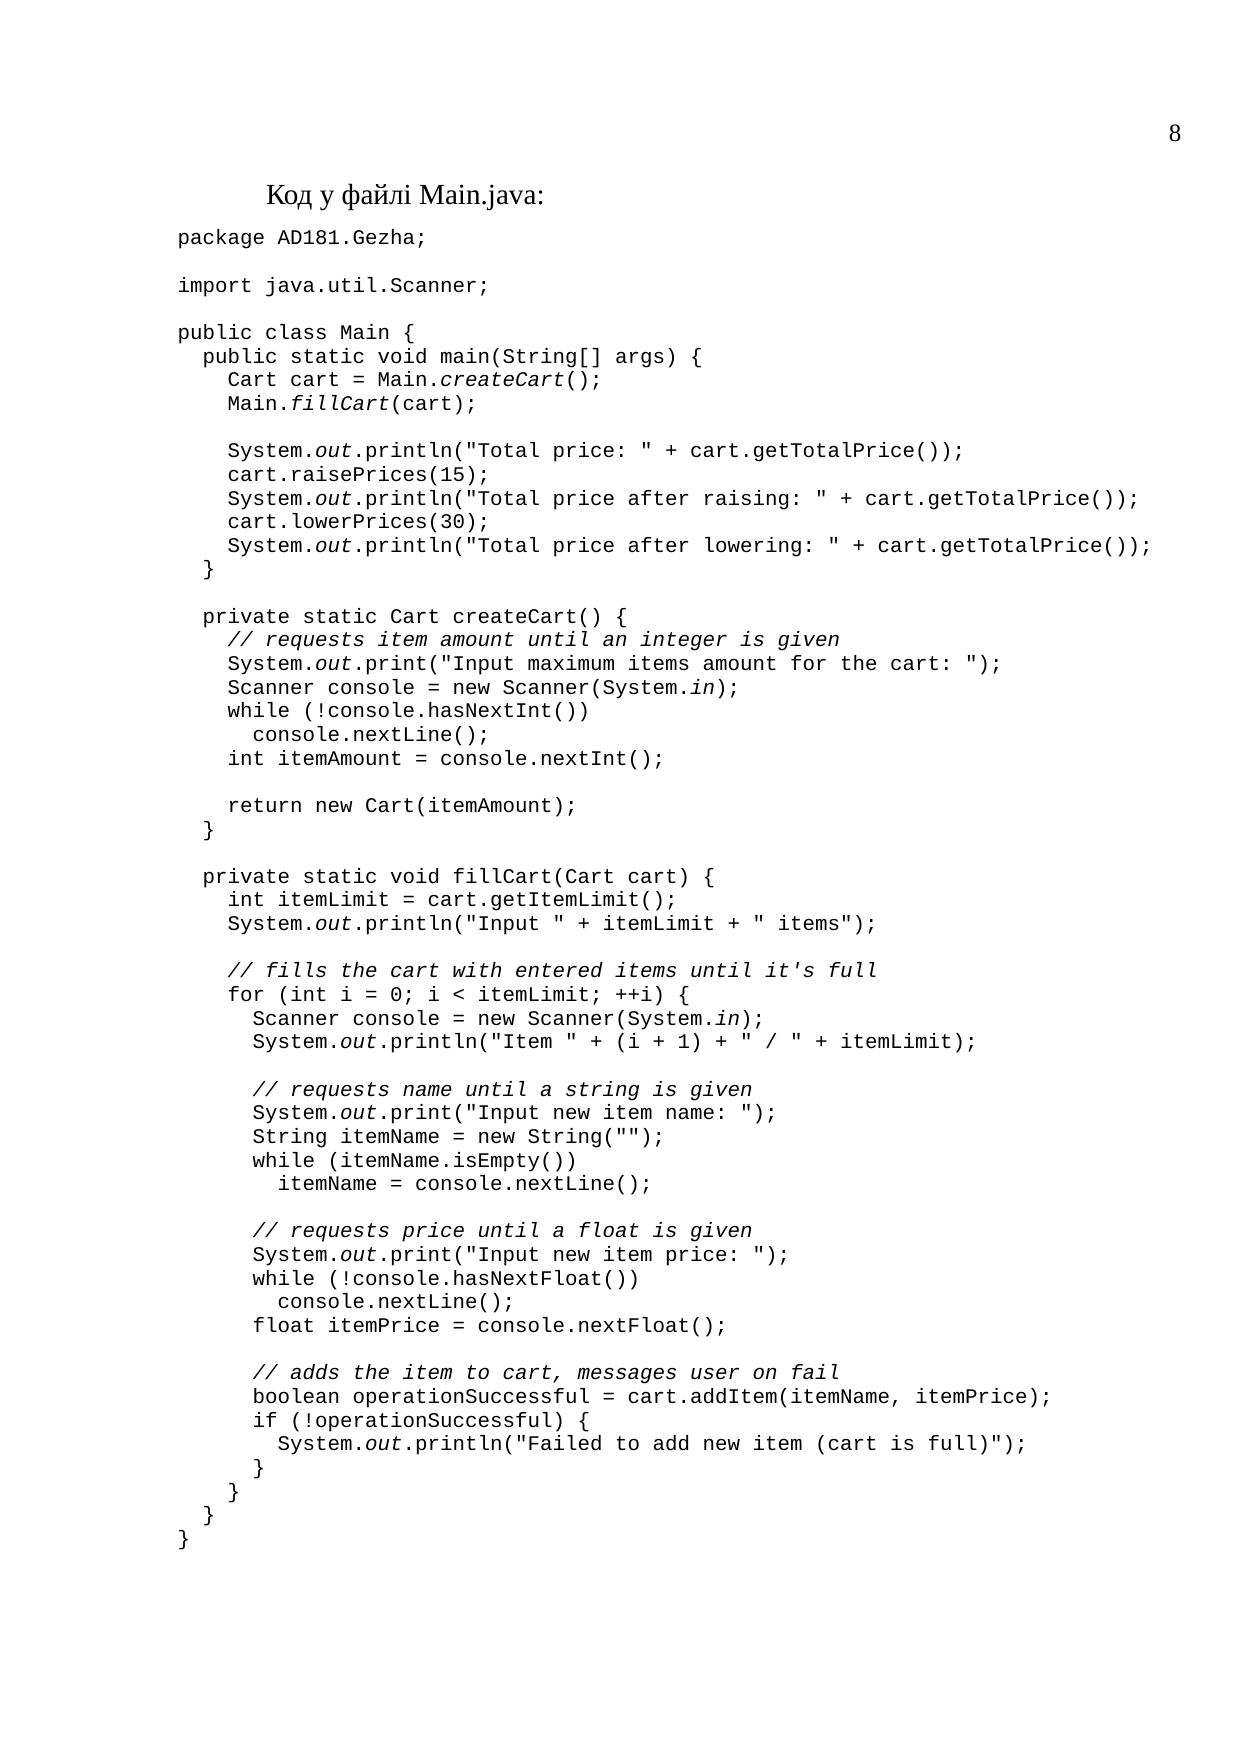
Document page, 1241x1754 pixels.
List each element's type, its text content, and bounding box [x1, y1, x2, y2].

text Код у файлі Main.java: [177, 177, 1181, 211]
list package AD181.Gezha; import java.util.Scanner; public class Main { public static void main(String[] args) { Cart cart = Main.createCart(); Main.fillCart(cart); System.out.println("Total price: " + cart.getTotalPrice()); cart.raisePrices(15); System.out.println("Total price after raising: " + cart.getTotalPrice()); cart.lowerPrices(30); System.out.println("Total price after lowering: " + cart.getTotalPrice()); } private static Cart createCart() { // requests item amount until an integer is given System.out.print("Input maximum items amount for the cart: "); Scanner console = new Scanner(System.in); while (!console.hasNextInt()) console.nextLine(); int itemAmount = console.nextInt(); return new Cart(itemAmount); } private static void fillCart(Cart cart) { int itemLimit = cart.getItemLimit(); System.out.println("Input " + itemLimit + " items"); // fills the cart with entered items until it's full for (int i = 0; i < itemLimit; ++i) { Scanner console = new Scanner(System.in); System.out.println("Item " + (i + 1) + " / " + itemLimit); // requests name until a string is given System.out.print("Input new item name: "); String itemName = new String(""); while (itemName.isEmpty()) itemName = console.nextLine(); // requests price until a float is given System.out.print("Input new item price: "); while (!console.hasNextFloat()) console.nextLine(); float itemPrice = console.nextFloat(); // adds the item to cart, messages user on fail boolean operationSuccessful = cart.addItem(itemName, itemPrice); if (!operationSuccessful) { System.out.println("Failed to add new item (cart is full)"); } } } } [177, 227, 1181, 1552]
